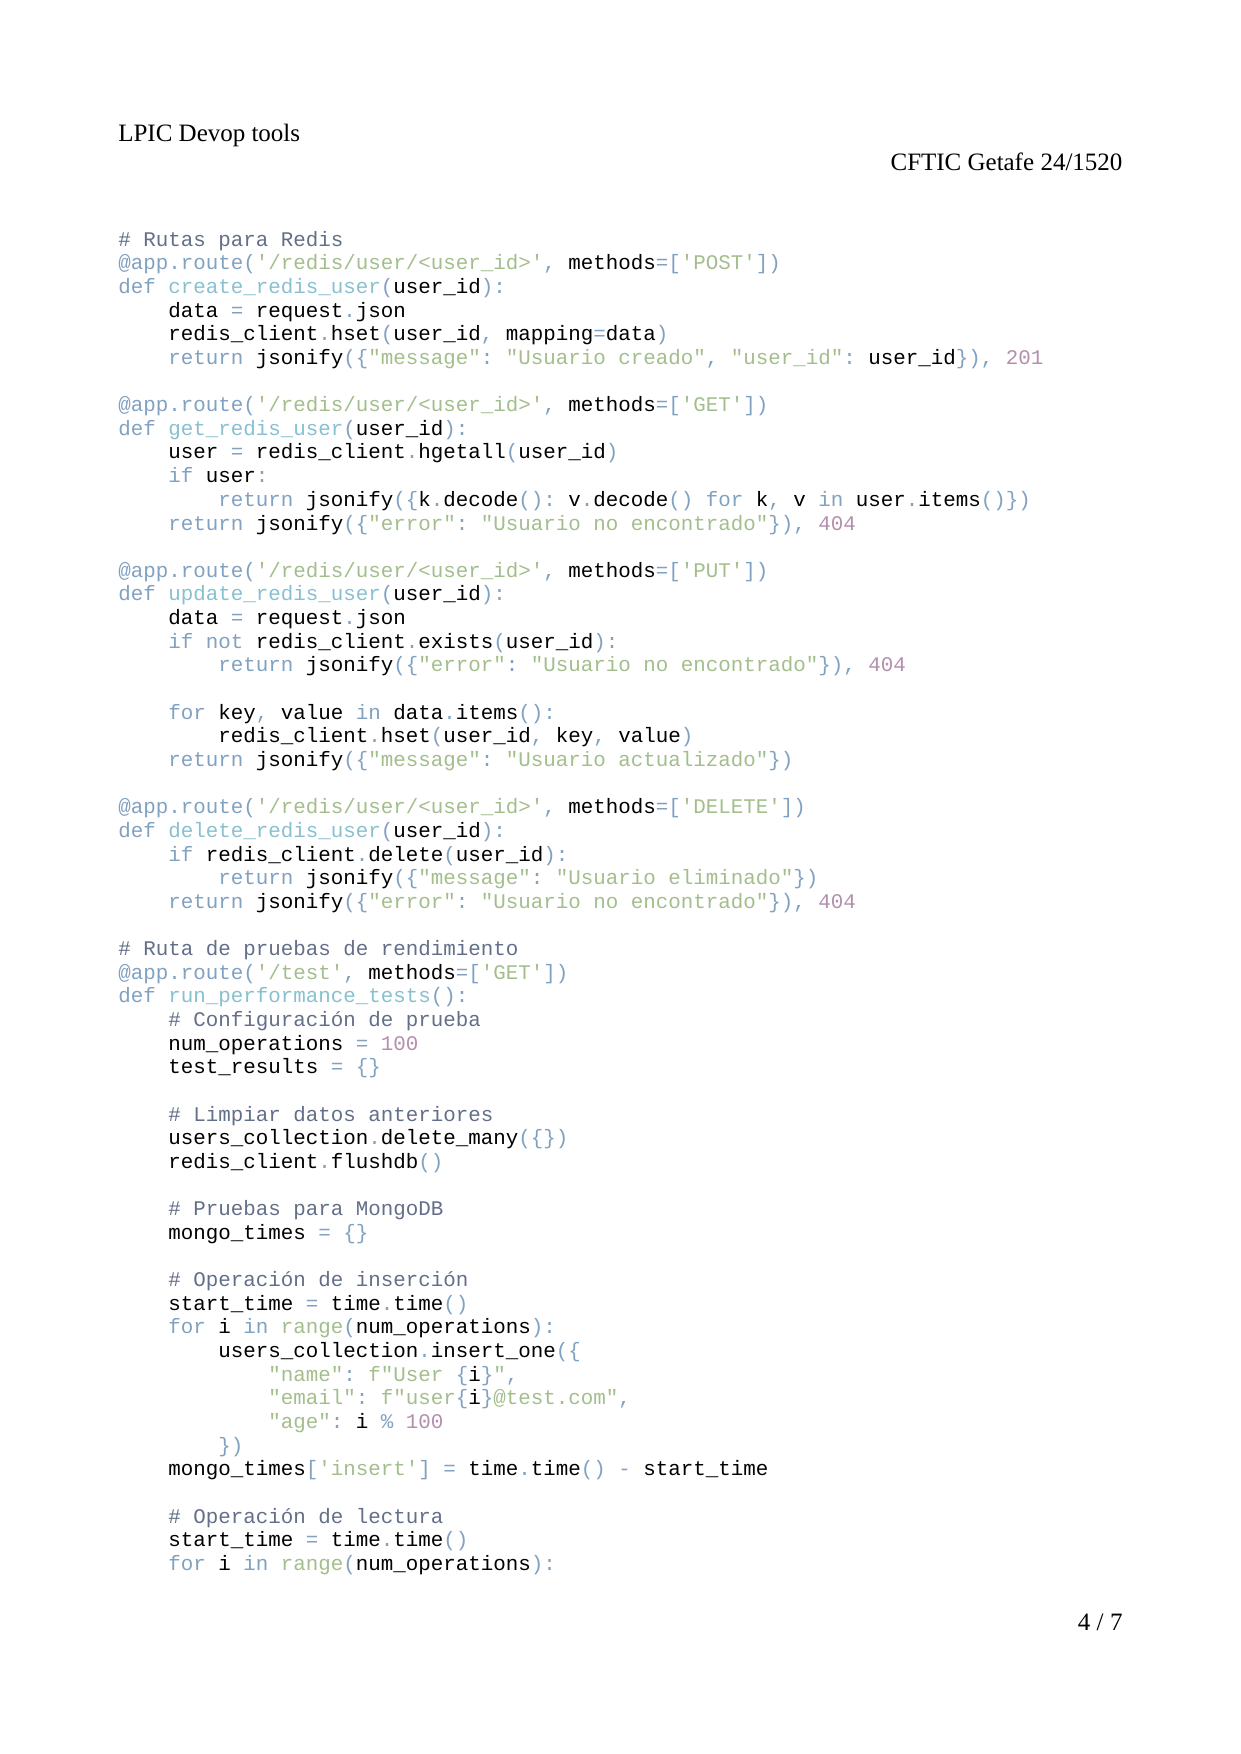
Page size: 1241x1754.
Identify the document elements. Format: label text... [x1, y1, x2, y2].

text # Ruta de pruebas de rendimiento [118, 938, 1122, 962]
text @app.route('/redis/user/<user_id>', methods=['POST']) [118, 252, 1122, 276]
text # Pruebas para MongoDB [118, 1198, 1122, 1222]
text data = request.json [118, 607, 1122, 631]
text return jsonify({"error": "Usuario no encontrado"}), 404 [118, 654, 1122, 678]
text for key, value in data.items(): [118, 702, 1122, 725]
text "name": f"User {i}", [118, 1364, 1122, 1387]
text @app.route('/redis/user/<user_id>', methods=['GET']) [118, 394, 1122, 418]
text return jsonify({k.decode(): v.decode() for k, v in user.items()}) [118, 489, 1122, 512]
text start_time = time.time() [118, 1293, 1122, 1316]
text def delete_redis_user(user_id): [118, 820, 1122, 843]
text }) [118, 1435, 1122, 1458]
text if user: [118, 465, 1122, 489]
text # Configuración de prueba [118, 1009, 1122, 1033]
text @app.route('/test', methods=['GET']) [118, 962, 1122, 985]
text def run_performance_tests(): [118, 985, 1122, 1009]
text def get_redis_user(user_id): [118, 418, 1122, 442]
text return jsonify({"error": "Usuario no encontrado"}), 404 [118, 891, 1122, 914]
text if redis_client.delete(user_id): [118, 843, 1122, 867]
text # Operación de inserción [118, 1269, 1122, 1293]
text # Rutas para Redis [118, 229, 1122, 252]
text @app.route('/redis/user/<user_id>', methods=['PUT']) [118, 560, 1122, 583]
text if not redis_client.exists(user_id): [118, 631, 1122, 654]
text redis_client.flushdb() [118, 1151, 1122, 1174]
text mongo_times = {} [118, 1222, 1122, 1246]
text return jsonify({"message": "Usuario creado", "user_id": user_id}), 201 [118, 347, 1122, 371]
text users_collection.insert_one({ [118, 1340, 1122, 1364]
text def update_redis_user(user_id): [118, 583, 1122, 607]
text redis_client.hset(user_id, mapping=data) [118, 323, 1122, 347]
text for i in range(num_operations): [118, 1316, 1122, 1340]
text "age": i % 100 [118, 1411, 1122, 1435]
text users_collection.delete_many({}) [118, 1127, 1122, 1151]
text def create_redis_user(user_id): [118, 276, 1122, 300]
text for i in range(num_operations): [118, 1553, 1122, 1577]
text return jsonify({"error": "Usuario no encontrado"}), 404 [118, 512, 1122, 536]
text mongo_times['insert'] = time.time() - start_time [118, 1458, 1122, 1482]
text test_results = {} [118, 1056, 1122, 1080]
text @app.route('/redis/user/<user_id>', methods=['DELETE']) [118, 796, 1122, 820]
text num_operations = 100 [118, 1033, 1122, 1056]
text # Operación de lectura [118, 1506, 1122, 1529]
text start_time = time.time() [118, 1529, 1122, 1553]
text return jsonify({"message": "Usuario actualizado"}) [118, 749, 1122, 773]
text data = request.json [118, 300, 1122, 323]
text return jsonify({"message": "Usuario eliminado"}) [118, 867, 1122, 891]
text user = redis_client.hgetall(user_id) [118, 442, 1122, 465]
text "email": f"user{i}@test.com", [118, 1387, 1122, 1411]
text # Limpiar datos anteriores [118, 1104, 1122, 1127]
text redis_client.hset(user_id, key, value) [118, 725, 1122, 749]
